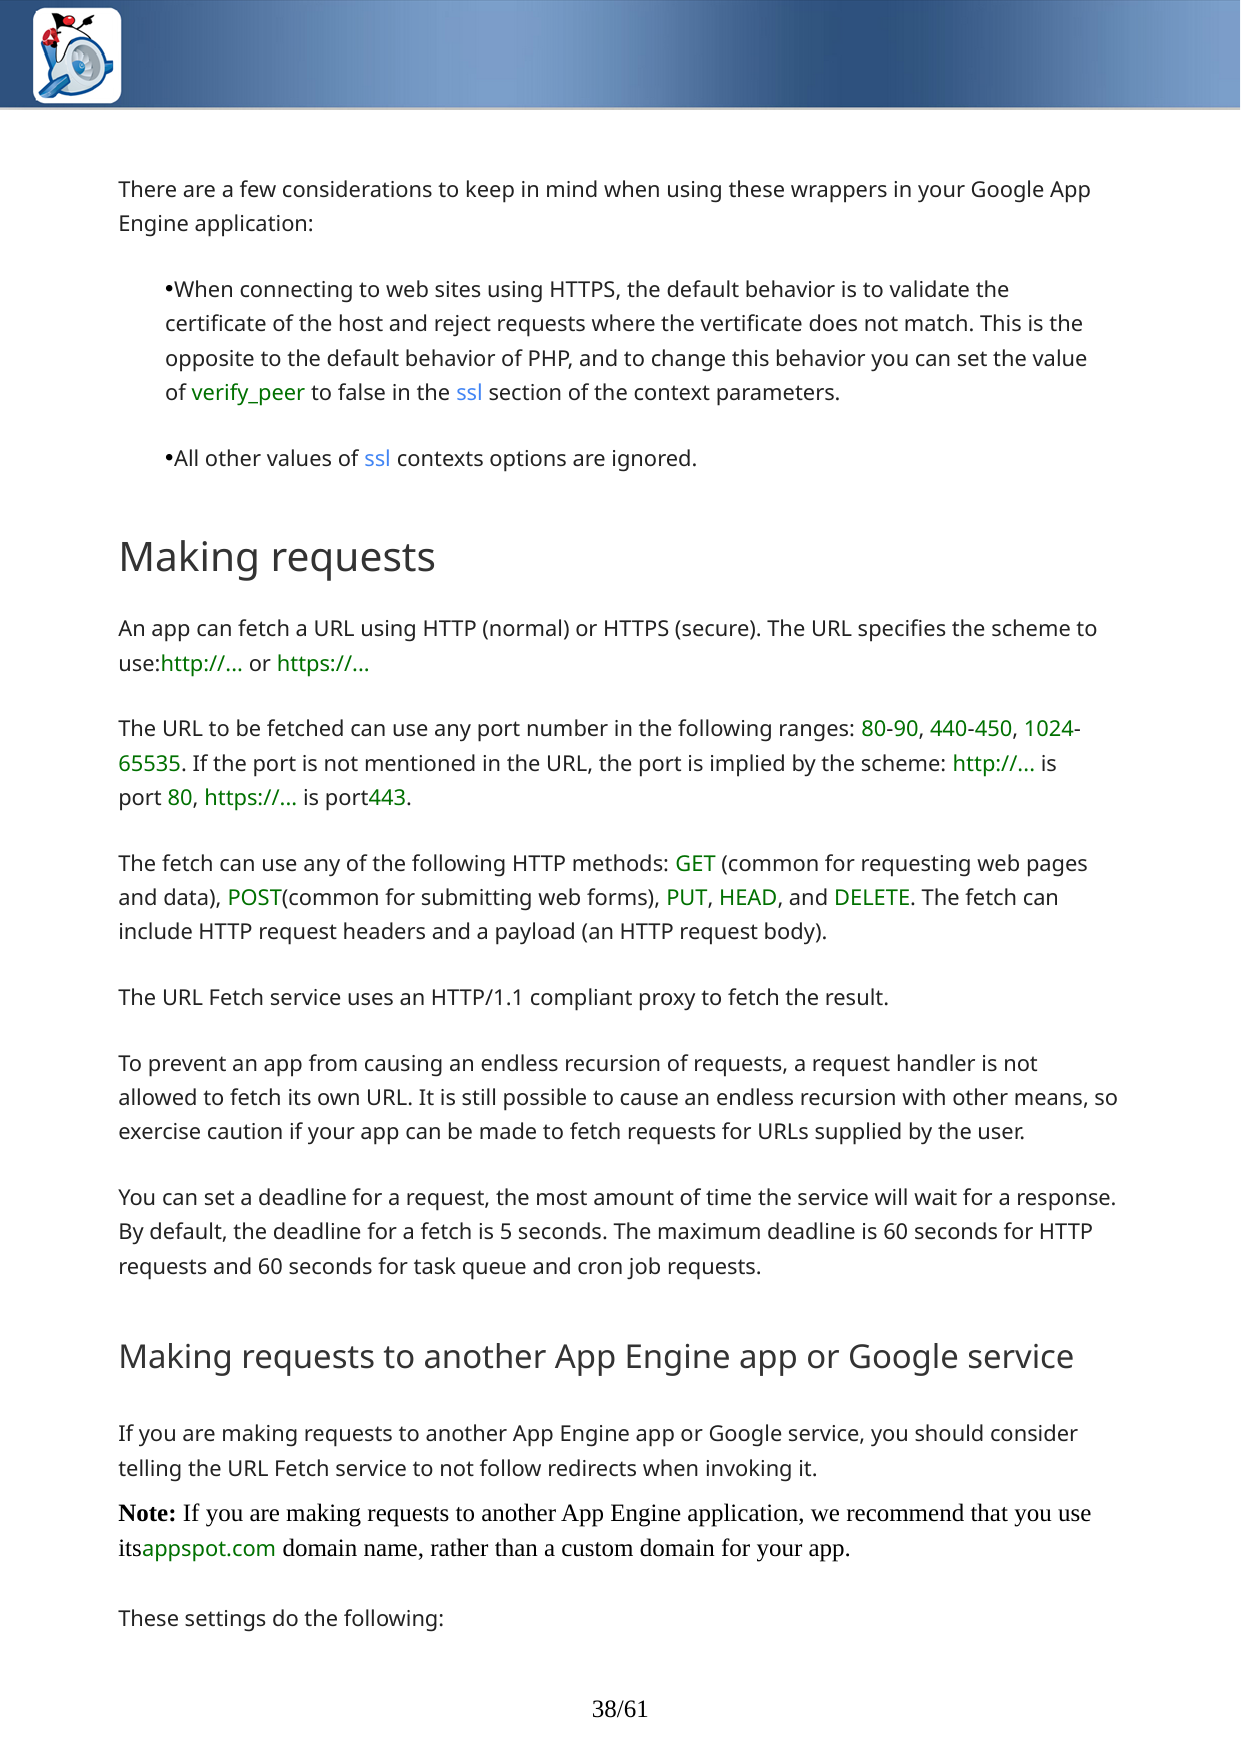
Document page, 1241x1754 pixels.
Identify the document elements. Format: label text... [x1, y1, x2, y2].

text Note: If you are making requests to another App Engine application, we recommend that you use itsappspot.com domain name, rather than a custom domain for your app. [118, 1498, 1122, 1562]
text The URL Fetch service uses an HTTP/1.1 compliant proxy to fetch the result. [118, 977, 1122, 1012]
picture [0, 0, 1241, 110]
list All other values of ssl contexts options are ignored. [118, 438, 1106, 472]
text The URL to be fetched can use any port number in the following ranges: 80-90, 440-450, 1024-65535. If the port is not mentioned in the URL, the port is implied by the scheme: http://... is port 80, https://... is port443. [118, 709, 1122, 812]
text The fetch can use any of the following HTTP methods: GET (common for requesting web pages and data), POST(common for submitting web forms), PUT, HEAD, and DELETE. The fetch can include HTTP request headers and a payload (an HTTP request body). [118, 843, 1122, 946]
text An app can fetch a URL using HTTP (normal) or HTTPS (secure). The URL specifies the scheme to use:http://... or https://... [118, 609, 1122, 677]
text To prevent an app from causing an endless recursion of requests, a request handler is not allowed to fetch its own URL. It is still possible to cause an endless recursion with other means, so exercise caution if your app can be made to fetch requests for URLs supplied by the user. [118, 1043, 1122, 1146]
text If you are making requests to another App Engine app or Google service, you should consider telling the URL Fetch service to not follow redirects when invoking it. [118, 1413, 1122, 1482]
list When connecting to web sites using HTTPS, the default behavior is to validate the certificate of the host and reject requests where the vertificate does not match. This is the opposite to the default behavior of PHP, and to change this behavior you can set the value of verify_peer to false in the ssl section of the context parameters. [118, 269, 1106, 407]
text Making requests [118, 488, 1122, 583]
subtitle Making requests to another App Engine app or Google service [118, 1334, 1122, 1378]
text There are a few considerations to keep in mind when using these wrappers in your Google App Engine application: [118, 169, 1122, 238]
text You can set a deadline for a request, the most amount of time the service will wait for a response. By default, the deadline for a fetch is 5 seconds. The maximum deadline is 60 seconds for HTTP requests and 60 seconds for task queue and cron job requests. [118, 1177, 1122, 1281]
text These settings do the following: [118, 1598, 1122, 1633]
